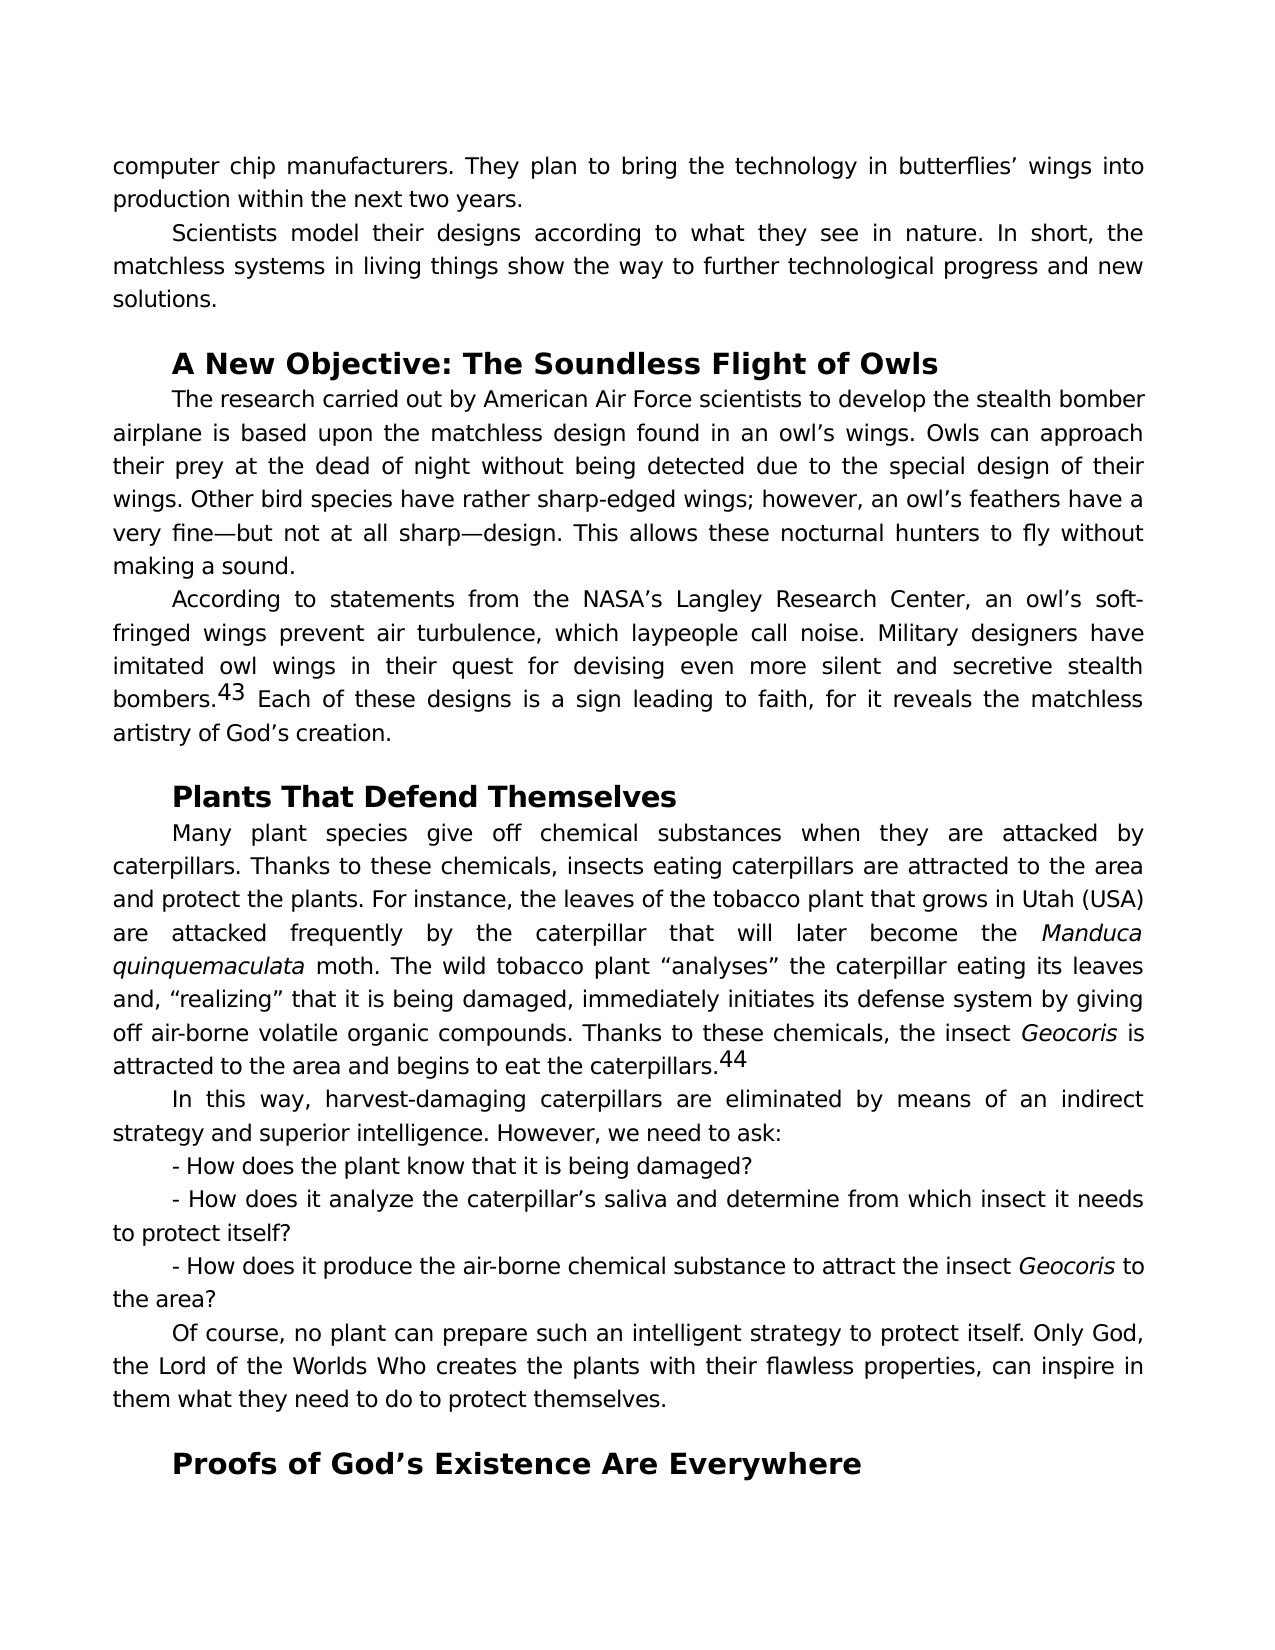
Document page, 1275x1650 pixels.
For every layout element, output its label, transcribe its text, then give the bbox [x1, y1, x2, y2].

text Scientists model their designs according to what they see in nature. In short, the matchless systems in living things show the way to further technological progress and new solutions. [112, 214, 1145, 314]
text - How does it analyze the caterpillar’s saliva and determine from which insect it needs to protect itself? [112, 1181, 1145, 1248]
text Plants That Defend Themselves [112, 781, 1145, 814]
text The research carried out by American Air Force scientists to develop the stealth bomber airplane is based upon the matchless design found in an owl’s wings. Owls can approach their prey at the dead of night without being detected due to the special design of their wings. Other bird species have rather sharp-edged wings; however, an owl’s feathers have a very fine—but not at all sharp—design. This allows these nocturnal hunters to fly without making a sound. [112, 381, 1145, 581]
text Many plant species give off chemical substances when they are attacked by caterpillars. Thanks to these chemicals, insects eating caterpillars are attracted to the area and protect the plants. For instance, the leaves of the tobacco plant that grows in Utah (USA) are attacked frequently by the caterpillar that will later become the Manduca quinquemaculata moth. The wild tobacco plant “analyses” the caterpillar eating its leaves and, “realizing” that it is being damaged, immediately initiates its defense system by giving off air-borne volatile organic compounds. Thanks to these chemicals, the insect Geocoris is attracted to the area and begins to eat the caterpillars.44 [112, 814, 1145, 1081]
text In this way, harvest-damaging caterpillars are eliminated by means of an indirect strategy and superior intelligence. However, we need to ask: [112, 1081, 1145, 1148]
text - How does it produce the air-borne chemical substance to attract the insect Geocoris to the area? [112, 1248, 1145, 1314]
text According to statements from the NASA’s Langley Research Center, an owl’s soft-fringed wings prevent air turbulence, which laypeople call noise. Military designers have imitated owl wings in their quest for devising even more silent and secretive stealth bombers.43 Each of these designs is a sign leading to faith, for it reveals the matchless artistry of God’s creation. [112, 581, 1145, 748]
text - How does the plant know that it is being damaged? [112, 1148, 1145, 1181]
text Proofs of God’s Existence Are Everywhere [112, 1448, 1145, 1481]
text A New Objective: The Soundless Flight of Owls [112, 348, 1145, 381]
text computer chip manufacturers. They plan to bring the technology in butterflies’ wings into production within the next two years. [112, 148, 1145, 214]
text Of course, no plant can prepare such an intelligent strategy to protect itself. Only God, the Lord of the Worlds Who creates the plants with their flawless properties, can inspire in them what they need to do to protect themselves. [112, 1314, 1145, 1414]
